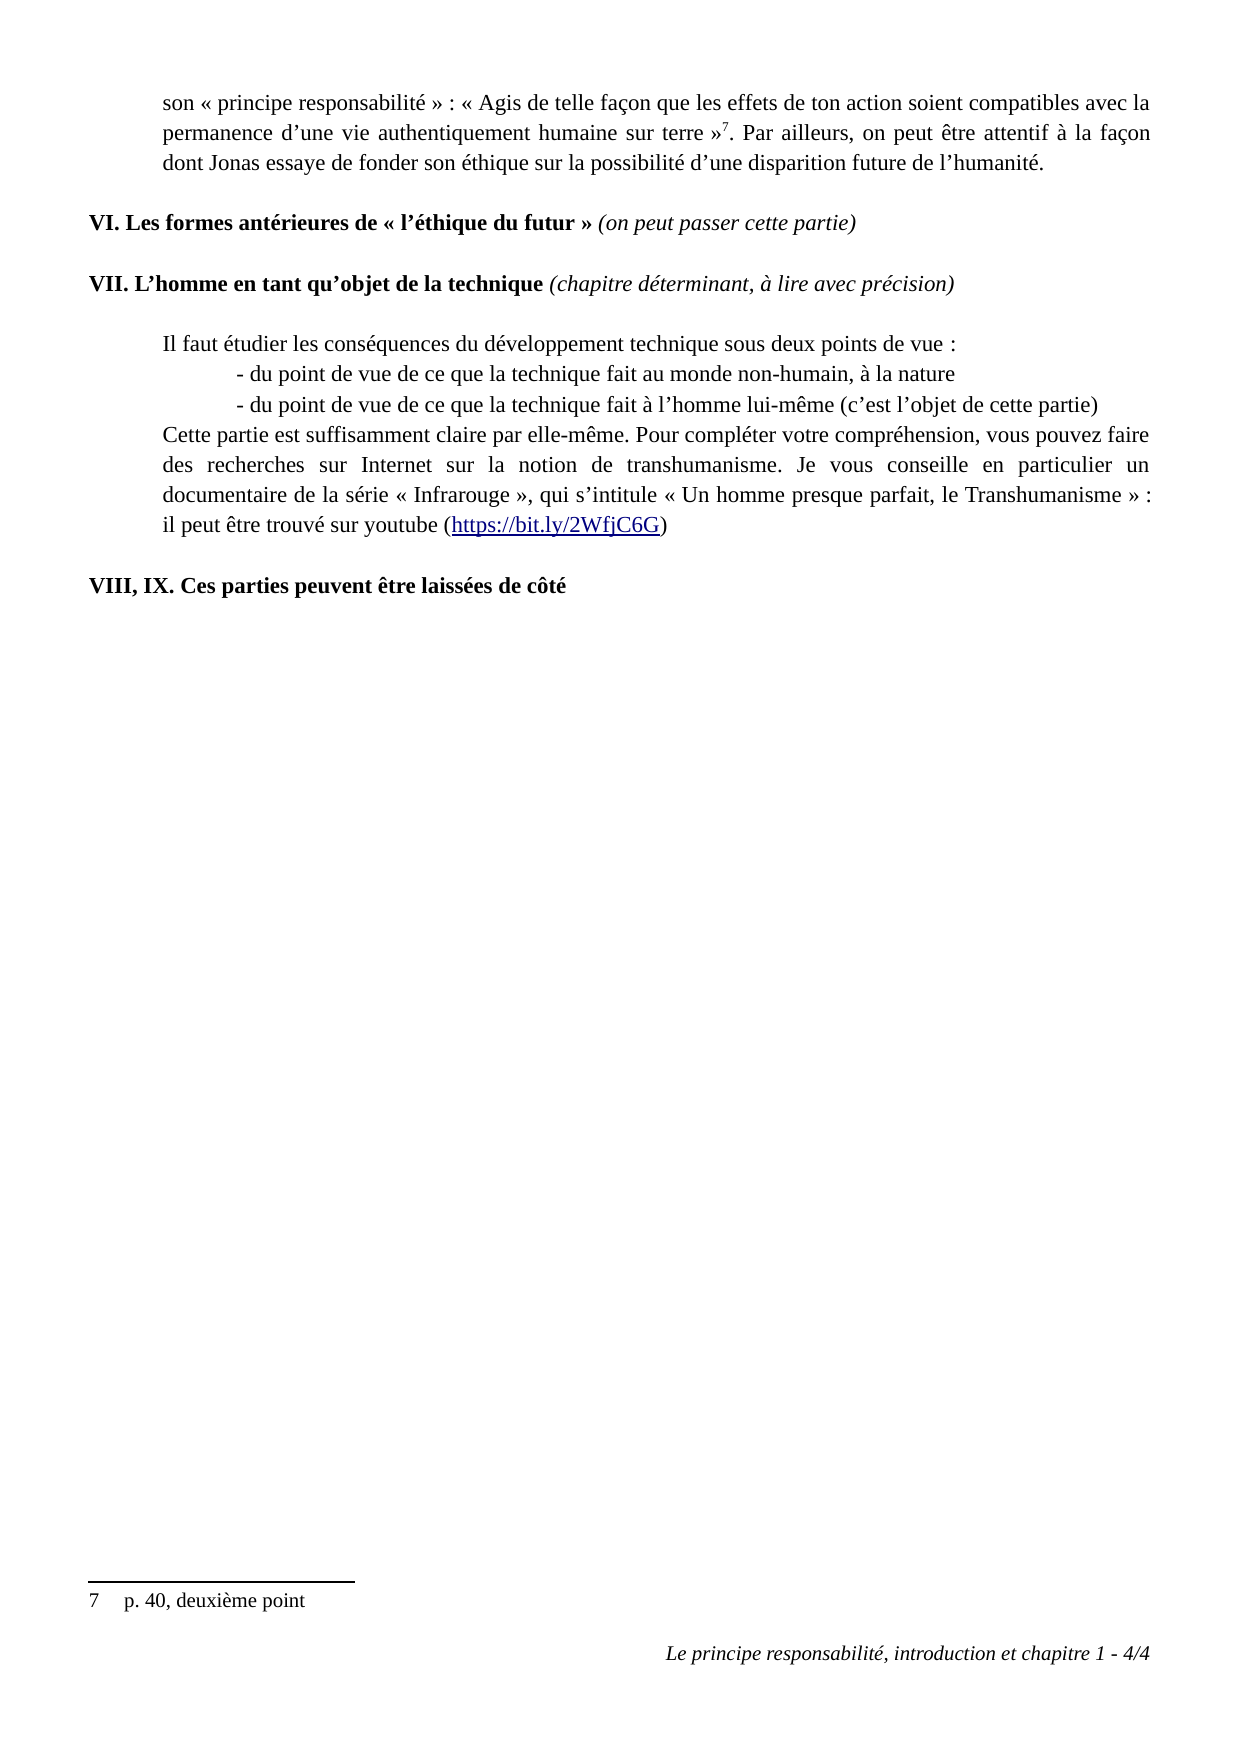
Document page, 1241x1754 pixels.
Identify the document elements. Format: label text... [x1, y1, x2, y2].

text - du point de vue de ce que la technique fait au monde non-humain, à la nature [236, 360, 1152, 387]
text VIII, IX. Ces parties peuvent être laissées de côté [88, 572, 1152, 598]
text Il faut étudier les conséquences du développement technique sous deux points de vue : [162, 330, 1152, 357]
text Cette partie est suffisamment claire par elle-même. Pour compléter votre compréhension, vous pouvez faire des recherches sur Internet sur la notion de transhumanisme. Je vous conseille en particulier un documentaire de la série « Infrarouge », qui s’intitule « Un homme presque parfait, le Transhumanisme » : il peut être trouvé sur youtube (https://bit.ly/2WfjC6G) [162, 421, 1152, 538]
text p. 40, deuxième point [88, 1588, 1152, 1612]
text - du point de vue de ce que la technique fait à l’homme lui-même (c’est l’objet de cette partie) [236, 391, 1152, 417]
text VI. Les formes antérieures de « l’éthique du futur » (on peut passer cette partie) [88, 209, 1152, 236]
text VII. L’homme en tant qu’objet de la technique (chapitre déterminant, à lire avec précision) [88, 270, 1152, 296]
text son « principe responsabilité » : « Agis de telle façon que les effets de ton action soient compatibles avec la permanence d’une vie authentiquement humaine sur terre ». Par ailleurs, on peut être attentif à la façon dont Jonas essaye de fonder son éthique sur la possibilité d’une disparition future de l’humanité. [162, 88, 1152, 175]
